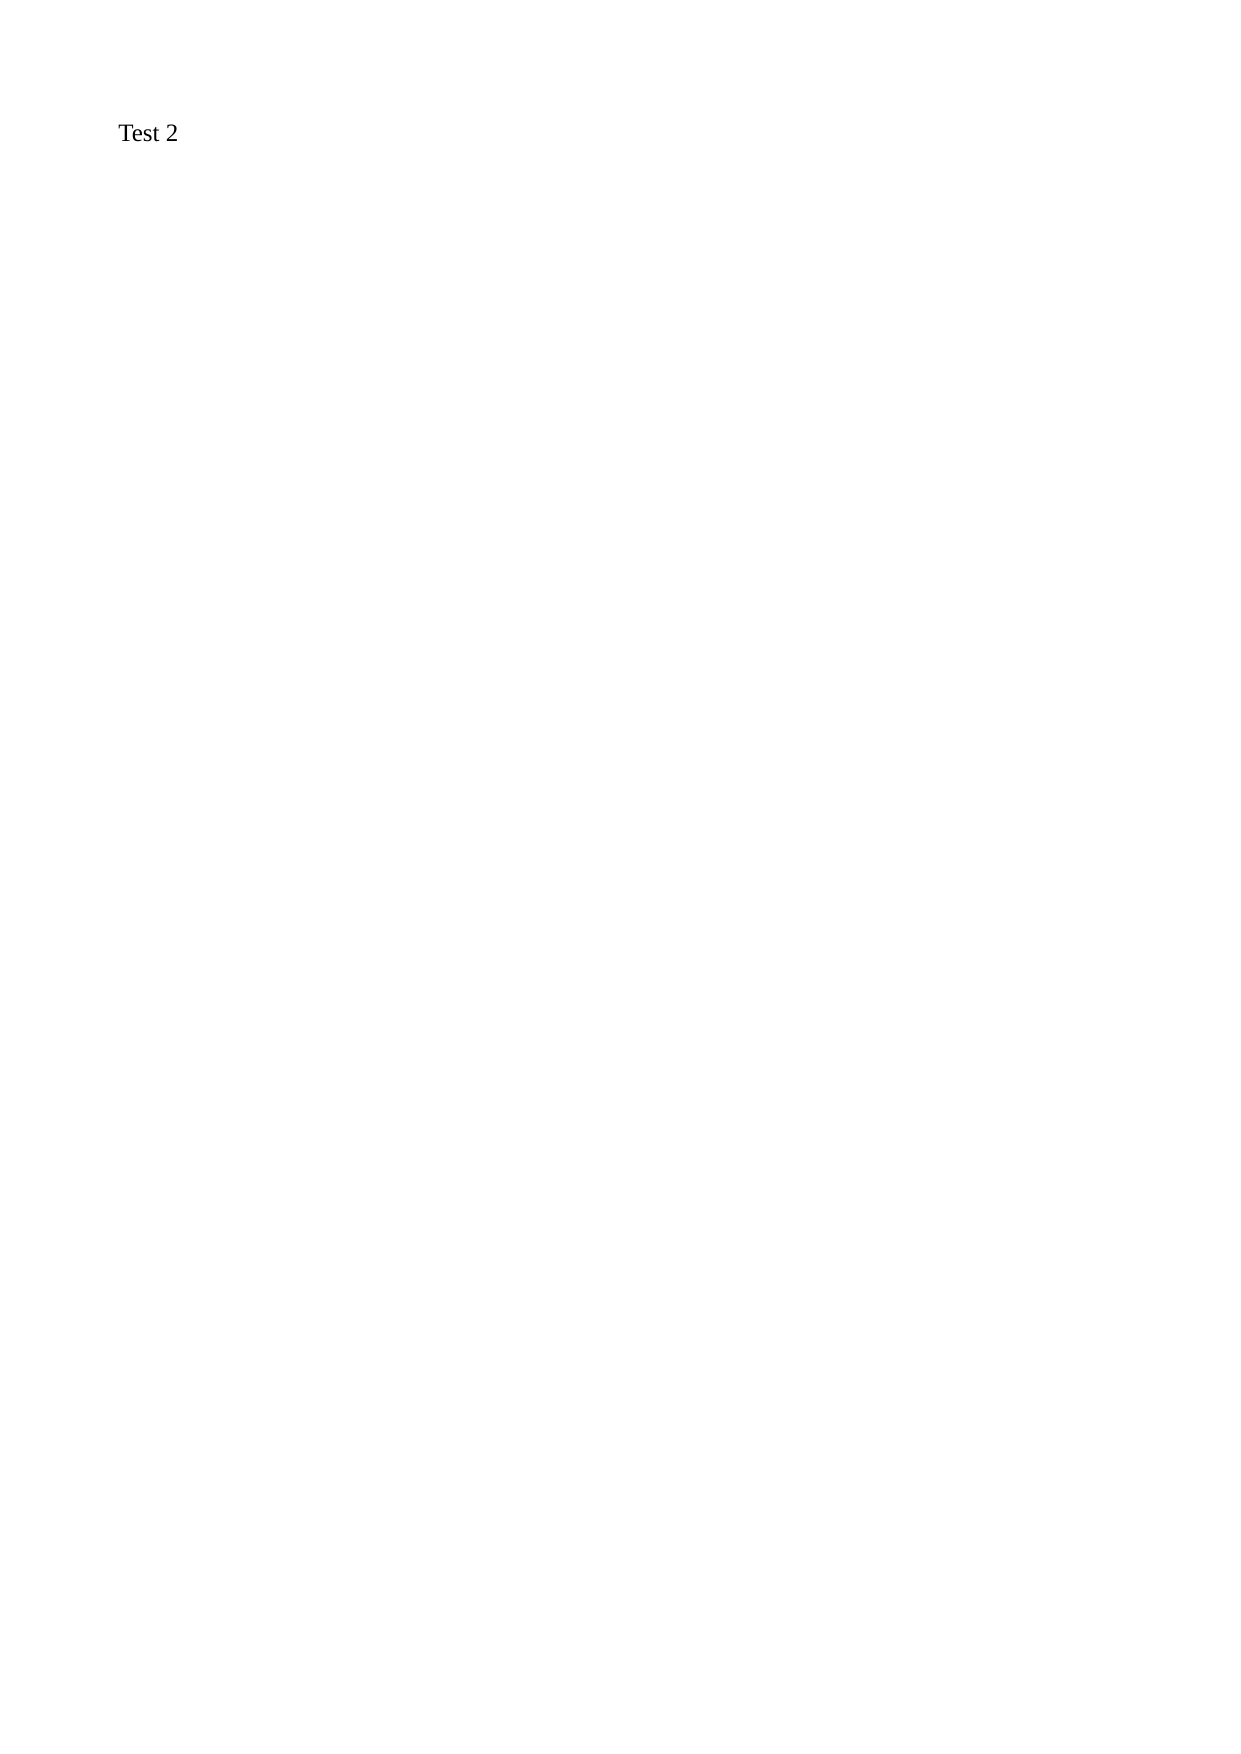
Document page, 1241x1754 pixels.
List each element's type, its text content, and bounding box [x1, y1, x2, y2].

text Test 2 [118, 118, 1122, 147]
